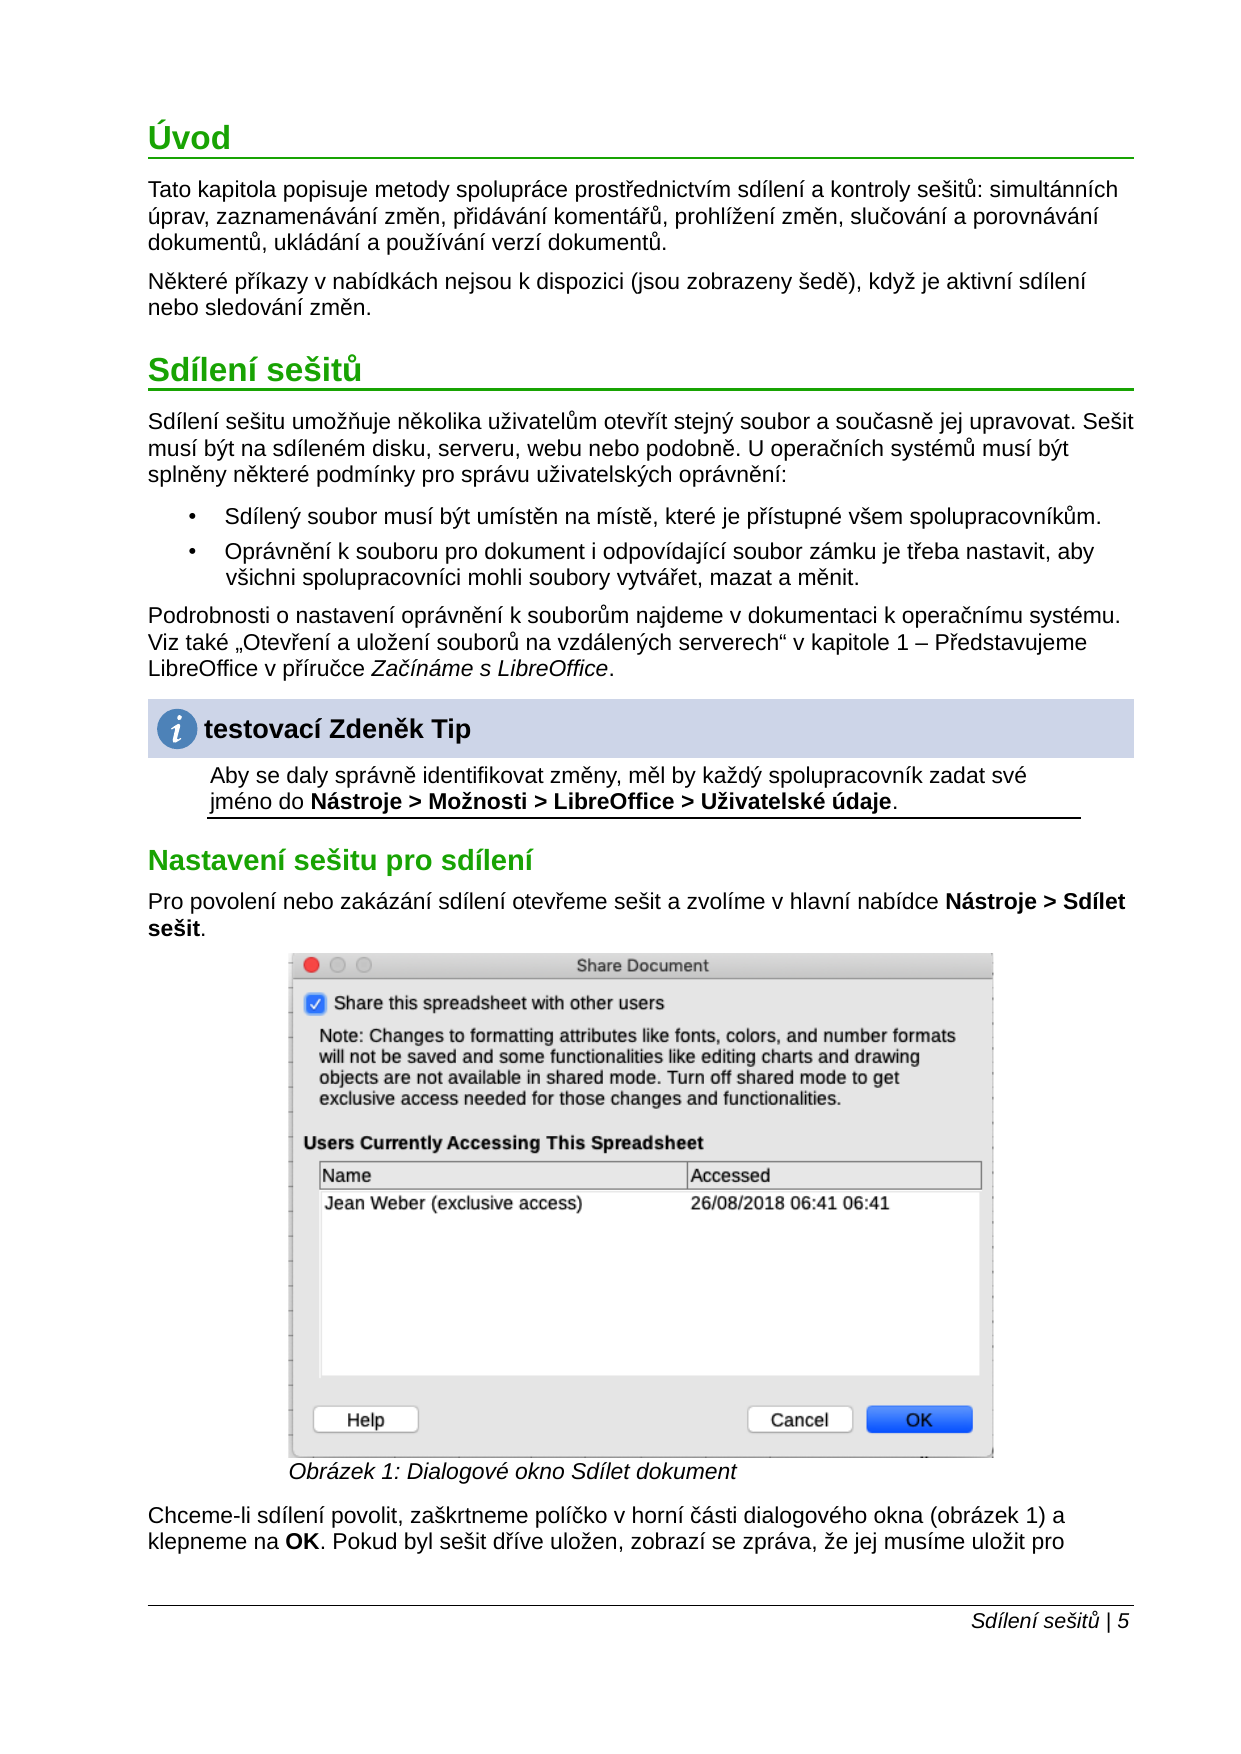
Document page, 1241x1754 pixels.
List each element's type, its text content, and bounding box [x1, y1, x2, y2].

list Sdílený soubor musí být umístěn na místě, které je přístupné všem spolupracovníkům. [185, 500, 1134, 529]
subtitle Nastavení sešitu pro sdílení [148, 843, 1134, 877]
text Některé příkazy v nabídkách nejsou k dispozici (jsou zobrazeny šedě), když je aktivní sdílení nebo sledování změn. [148, 268, 1134, 321]
list Oprávnění k souboru pro dokument i odpovídající soubor zámku je třeba nastavit, aby všichni spolupracovníci mohli soubory vytvářet, mazat a měnit. [185, 535, 1134, 594]
text Obrázek 1: Dialogové okno Sdílet dokument [288, 1458, 993, 1484]
text Podrobnosti o nastavení oprávnění k souborům najdeme v dokumentaci k operačnímu systému. Viz také „Otevření a uložení souborů na vzdálených serverech“ v kapitole 1 – Představujeme LibreOffice v příručce Začínáme s LibreOffice. [148, 602, 1134, 682]
subtitle testovací Zdeněk Tip [148, 699, 1134, 758]
text Pro povolení nebo zakázání sdílení otevřeme sešit a zvolíme v hlavní nabídce Nástroje > Sdílet sešit. [148, 888, 1134, 941]
picture [288, 953, 994, 1458]
text Sdílení sešitu umožňuje několika uživatelům otevřít stejný soubor a současně jej upravovat. Sešit musí být na sdíleném disku, serveru, webu nebo podobně. U operačních systémů musí být splněny některé podmínky pro správu uživatelských oprávnění: [148, 408, 1134, 487]
text Chceme-li sdílení povolit, zaškrtneme políčko v horní části dialogového okna (obrázek 1) a klepneme na OK. Pokud byl sešit dříve uložen, zobrazí se zpráva, že jej musíme uložit pro [148, 1502, 1134, 1554]
subtitle Sdílení sešitů [148, 350, 1134, 388]
text Aby se daly správně identifikovat změny, měl by každý spolupracovník zadat své jméno do Nástroje > Možnosti > LibreOffice > Uživatelské údaje. [207, 758, 1081, 817]
text Tato kapitola popisuje metody spolupráce prostřednictvím sdílení a kontroly sešitů: simultánních úprav, zaznamenávání změn, přidávání komentářů, prohlížení změn, slučování a porovnávání dokumentů, ukládání a používání verzí dokumentů. [148, 176, 1134, 255]
subtitle Úvod [148, 118, 1134, 157]
